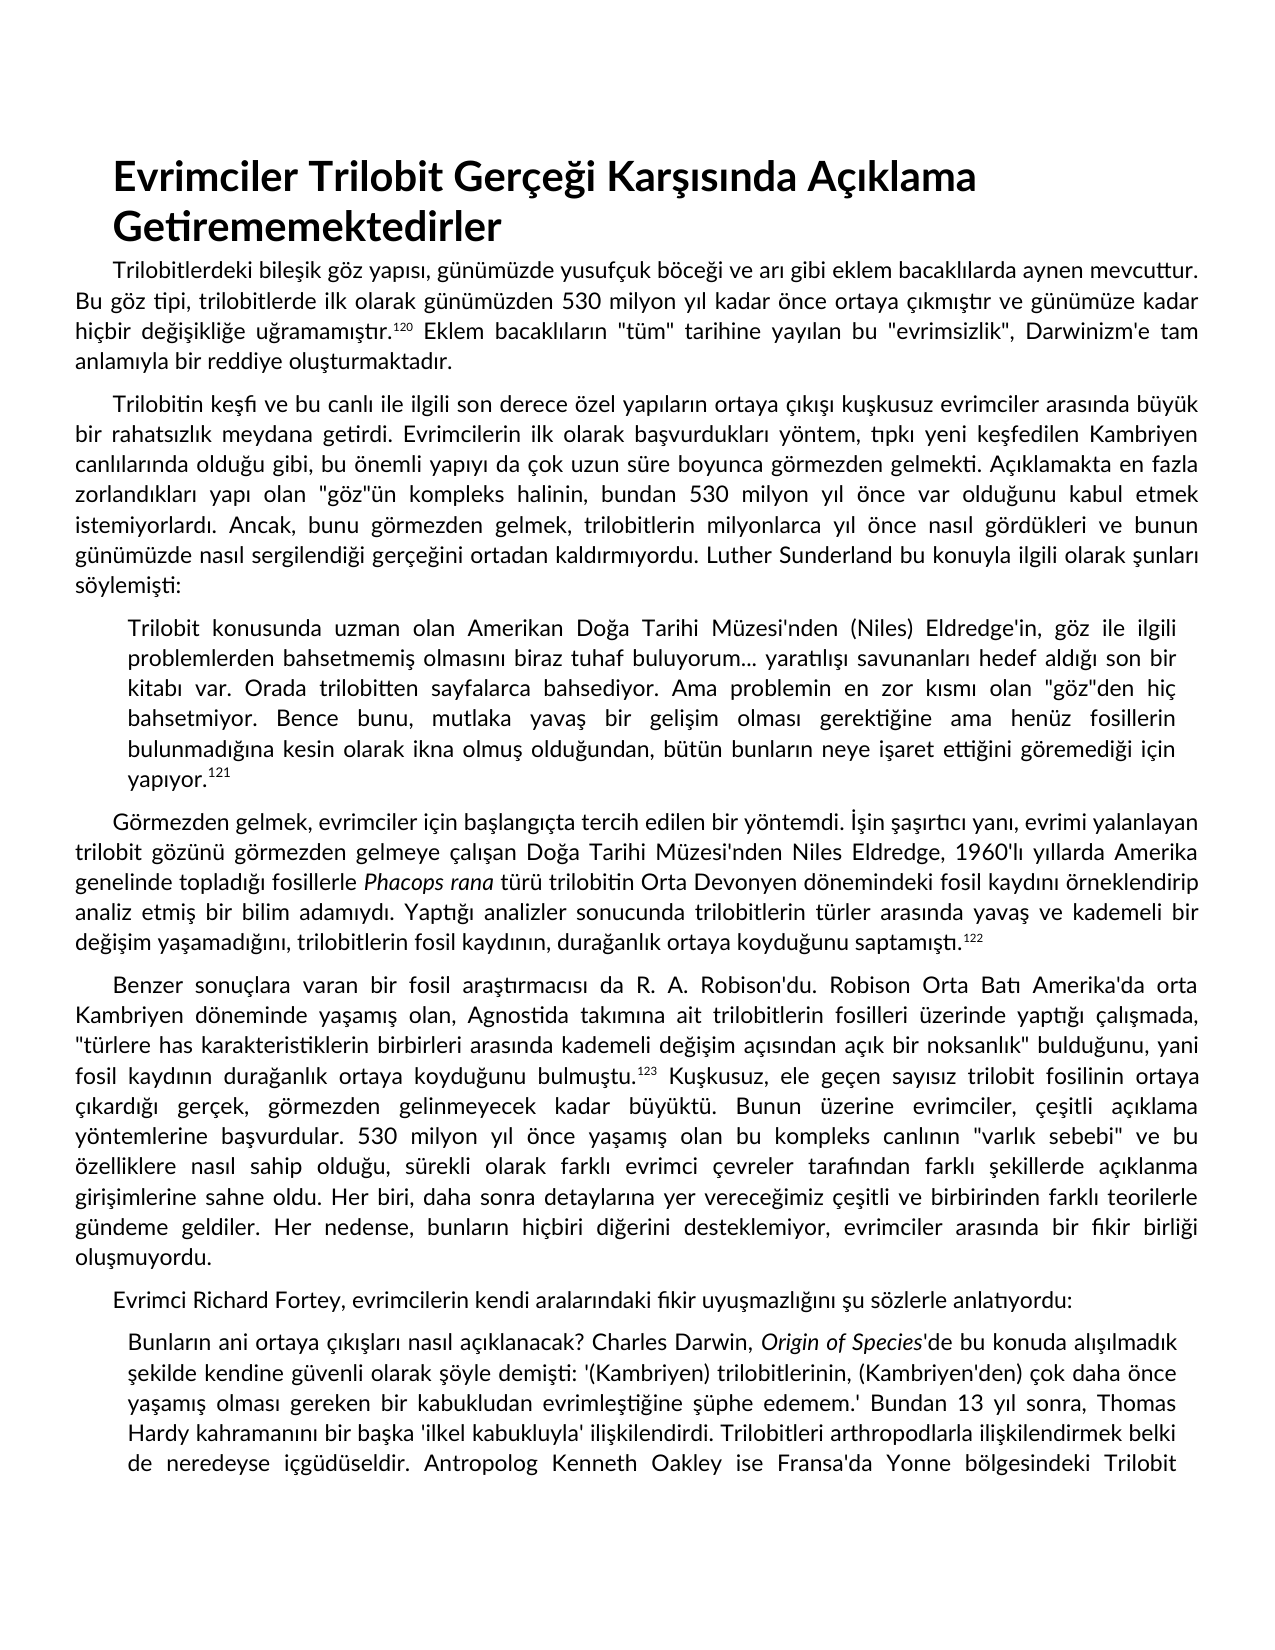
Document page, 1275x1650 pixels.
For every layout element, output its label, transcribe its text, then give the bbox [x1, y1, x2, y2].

text Trilobitin keşfi ve bu canlı ile ilgili son derece özel yapıların ortaya çıkışı kuşkusuz evrimciler arasında büyük bir rahatsızlık meydana getirdi. Evrimcilerin ilk olarak başvurdukları yöntem, tıpkı yeni keşfedilen Kambriyen canlılarında olduğu gibi, bu önemli yapıyı da çok uzun süre boyunca görmezden gelmekti. Açıklamakta en fazla zorlandıkları yapı olan "göz"ün kompleks halinin, bundan 530 milyon yıl önce var olduğunu kabul etmek istemiyorlardı. Ancak, bunu görmezden gelmek, trilobitlerin milyonlarca yıl önce nasıl gördükleri ve bunun günümüzde nasıl sergilendiği gerçeğini ortadan kaldırmıyordu. Luther Sunderland bu konuyla ilgili olarak şunları söylemişti: [75, 389, 1200, 598]
subtitle Evrimciler Trilobit Gerçeği Karşısında Açıklama Getirememektedirler [112, 150, 1200, 250]
text Benzer sonuçlara varan bir fosil araştırmacısı da R. A. Robison'du. Robison Orta Batı Amerika'da orta Kambriyen döneminde yaşamış olan, Agnostida takımına ait trilobitlerin fosilleri üzerinde yaptığı çalışmada, "türlere has karakteristiklerin birbirleri arasında kademeli değişim açısından açık bir noksanlık" bulduğunu, yani fosil kaydının durağanlık ortaya koyduğunu bulmuştu.123 Kuşkusuz, ele geçen sayısız trilobit fosilinin ortaya çıkardığı gerçek, görmezden gelinmeyecek kadar büyüktü. Bunun üzerine evrimciler, çeşitli açıklama yöntemlerine başvurdular. 530 milyon yıl önce yaşamış olan bu kompleks canlının "varlık sebebi" ve bu özelliklere nasıl sahip olduğu, sürekli olarak farklı evrimci çevreler tarafından farklı şekillerde açıklanma girişimlerine sahne oldu. Her biri, daha sonra detaylarına yer vereceğimiz çeşitli ve birbirinden farklı teorilerle gündeme geldiler. Her nedense, bunların hiçbiri diğerini desteklemiyor, evrimciler arasında bir fikir birliği oluşmuyordu. [75, 971, 1200, 1270]
text Bunların ani ortaya çıkışları nasıl açıklanacak? Charles Darwin, Origin of Species'de bu konuda alışılmadık şekilde kendine güvenli olarak şöyle demişti: '(Kambriyen) trilobitlerinin, (Kambriyen'den) çok daha önce yaşamış olması gereken bir kabukludan evrimleştiğine şüphe edemem.' Bundan 13 yıl sonra, Thomas Hardy kahramanını bir başka 'ilkel kabukluyla' ilişkilendirdi. Trilobitleri arthropodlarla ilişkilendirmek belki de neredeyse içgüdüseldir. Antropolog Kenneth Oakley ise Fransa'da Yonne bölgesindeki Trilobit [127, 1328, 1177, 1476]
text Trilobit konusunda uzman olan Amerikan Doğa Tarihi Müzesi'nden (Niles) Eldredge'in, göz ile ilgili problemlerden bahsetmemiş olmasını biraz tuhaf buluyorum... yaratılışı savunanları hedef aldığı son bir kitabı var. Orada trilobitten sayfalarca bahsediyor. Ama problemin en zor kısmı olan "göz"den hiç bahsetmiyor. Bence bunu, mutlaka yavaş bir gelişim olması gerektiğine ama henüz fosillerin bulunmadığına kesin olarak ikna olmuş olduğundan, bütün bunların neye işaret ettiğini göremediği için yapıyor.121 [127, 613, 1177, 792]
text Evrimci Richard Fortey, evrimcilerin kendi aralarındaki fikir uyuşmazlığını şu sözlerle anlatıyordu: [75, 1285, 1200, 1313]
text Trilobitlerdeki bileşik göz yapısı, günümüzde yusufçuk böceği ve arı gibi eklem bacaklılarda aynen mevcuttur. Bu göz tipi, trilobitlerde ilk olarak günümüzden 530 milyon yıl kadar önce ortaya çıkmıştır ve günümüze kadar hiçbir değişikliğe uğramamıştır.120 Eklem bacaklıların "tüm" tarihine yayılan bu "evrimsizlik", Darwinizm'e tam anlamıyla bir reddiye oluşturmaktadır. [75, 256, 1200, 374]
text Görmezden gelmek, evrimciler için başlangıçta tercih edilen bir yöntemdi. İşin şaşırtıcı yanı, evrimi yalanlayan trilobit gözünü görmezden gelmeye çalışan Doğa Tarihi Müzesi'nden Niles Eldredge, 1960'lı yıllarda Amerika genelinde topladığı fosillerle Phacops rana türü trilobitin Orta Devonyen dönemindeki fosil kaydını örneklendirip analiz etmiş bir bilim adamıydı. Yaptığı analizler sonucunda trilobitlerin türler arasında yavaş ve kademeli bir değişim yaşamadığını, trilobitlerin fosil kaydının, durağanlık ortaya koyduğunu saptamıştı.122 [75, 807, 1200, 956]
